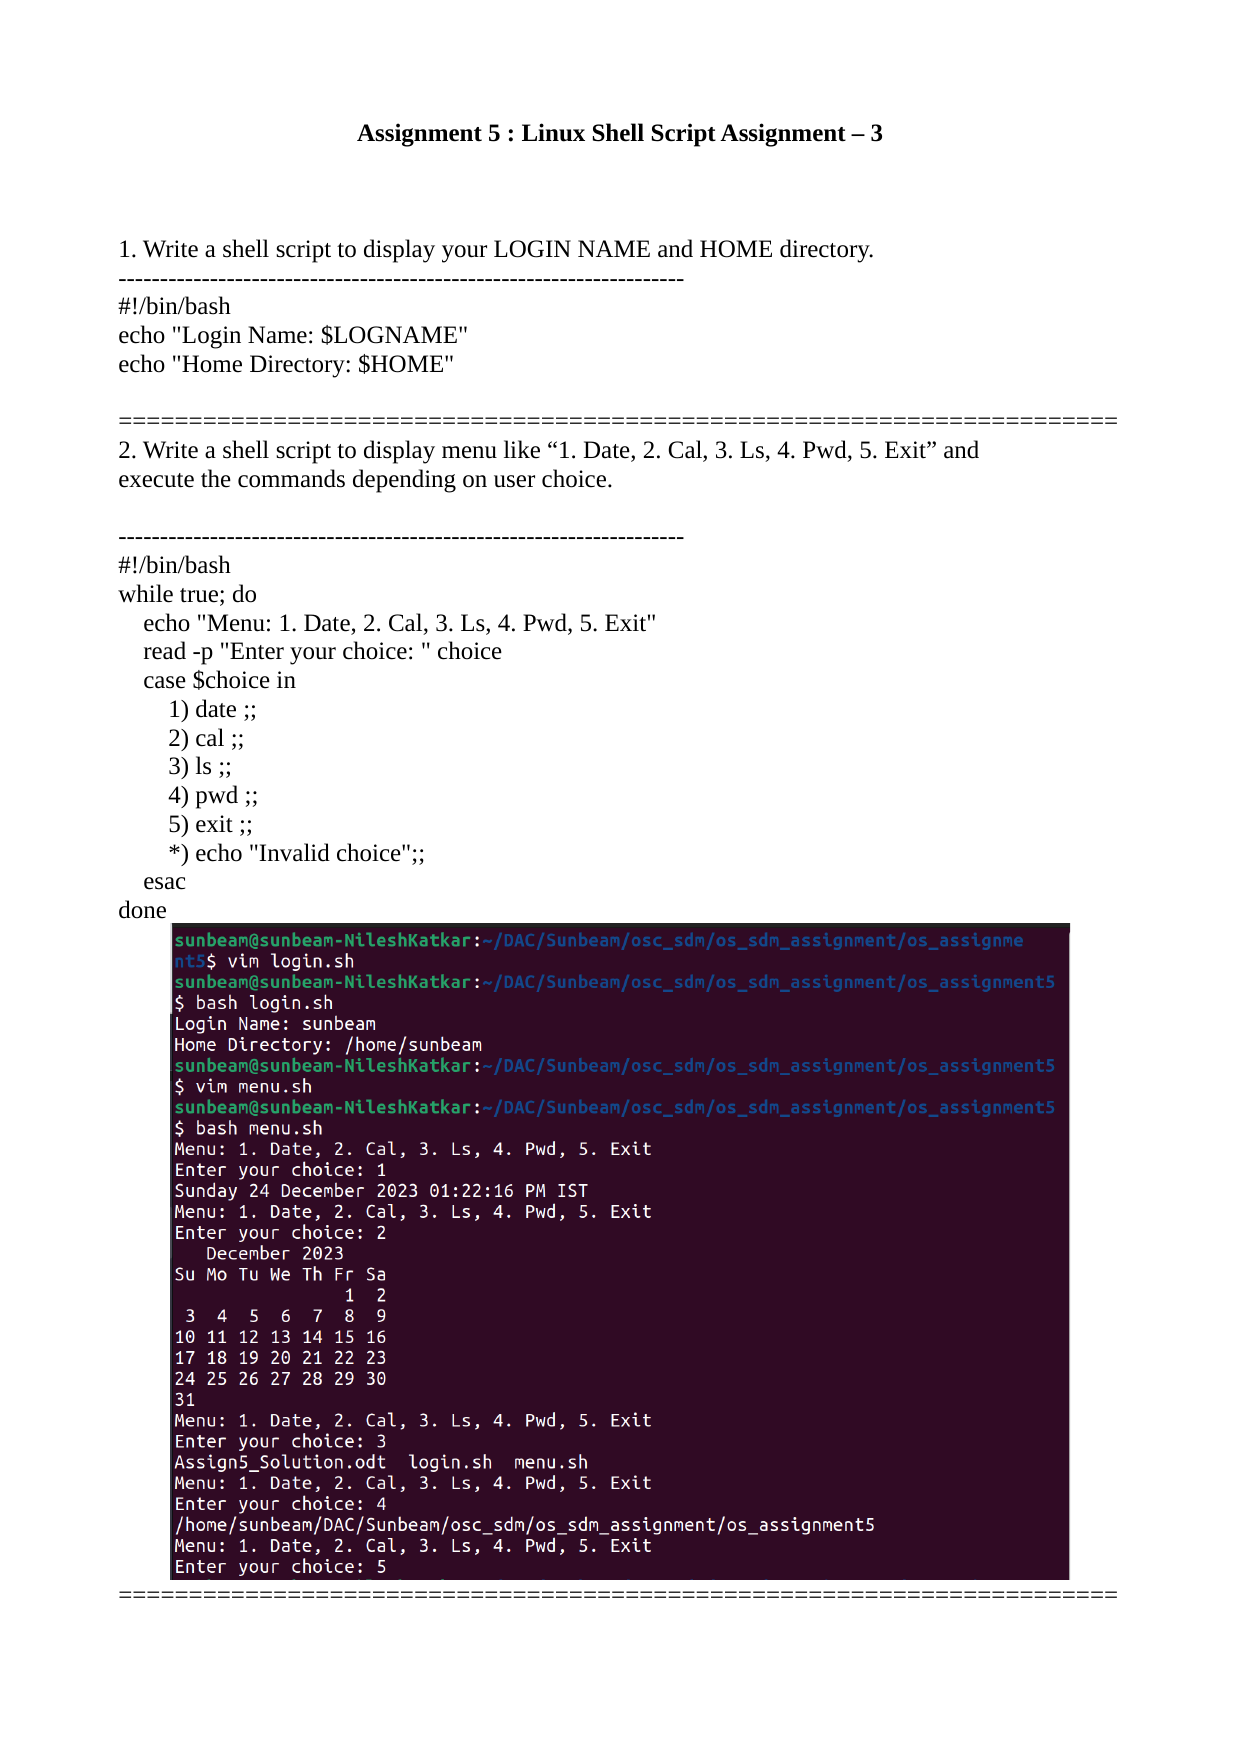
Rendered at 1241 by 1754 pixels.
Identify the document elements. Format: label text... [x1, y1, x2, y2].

text #!/bin/bash [118, 550, 1122, 579]
text case $choice in [118, 665, 1122, 694]
text 4) pwd ;; [118, 780, 1122, 809]
text -------------------------------------------------------------------- [118, 521, 1122, 550]
text done [118, 895, 1122, 924]
text esac [118, 866, 1122, 895]
text ======================================================================= [118, 406, 1122, 435]
text 2) cal ;; [118, 723, 1122, 751]
text echo "Home Directory: $HOME" [118, 349, 1122, 378]
text 1. Write a shell script to display your LOGIN NAME and HOME directory. [118, 234, 1122, 263]
text *) echo "Invalid choice";; [118, 838, 1122, 866]
text 5) exit ;; [118, 809, 1122, 838]
text 2. Write a shell script to display menu like “1. Date, 2. Cal, 3. Ls, 4. Pwd, 5. Exit” and [118, 435, 1122, 464]
text ======================================================================= [118, 924, 1122, 1609]
text while true; do [118, 579, 1122, 608]
text echo "Menu: 1. Date, 2. Cal, 3. Ls, 4. Pwd, 5. Exit" [118, 608, 1122, 636]
text execute the commands depending on user choice. [118, 464, 1122, 493]
text 3) ls ;; [118, 751, 1122, 780]
picture [170, 923, 1071, 1580]
text 1) date ;; [118, 694, 1122, 723]
text echo "Login Name: $LOGNAME" [118, 320, 1122, 349]
text -------------------------------------------------------------------- [118, 263, 1122, 291]
text #!/bin/bash [118, 291, 1122, 320]
text read -p "Enter your choice: " choice [118, 636, 1122, 665]
